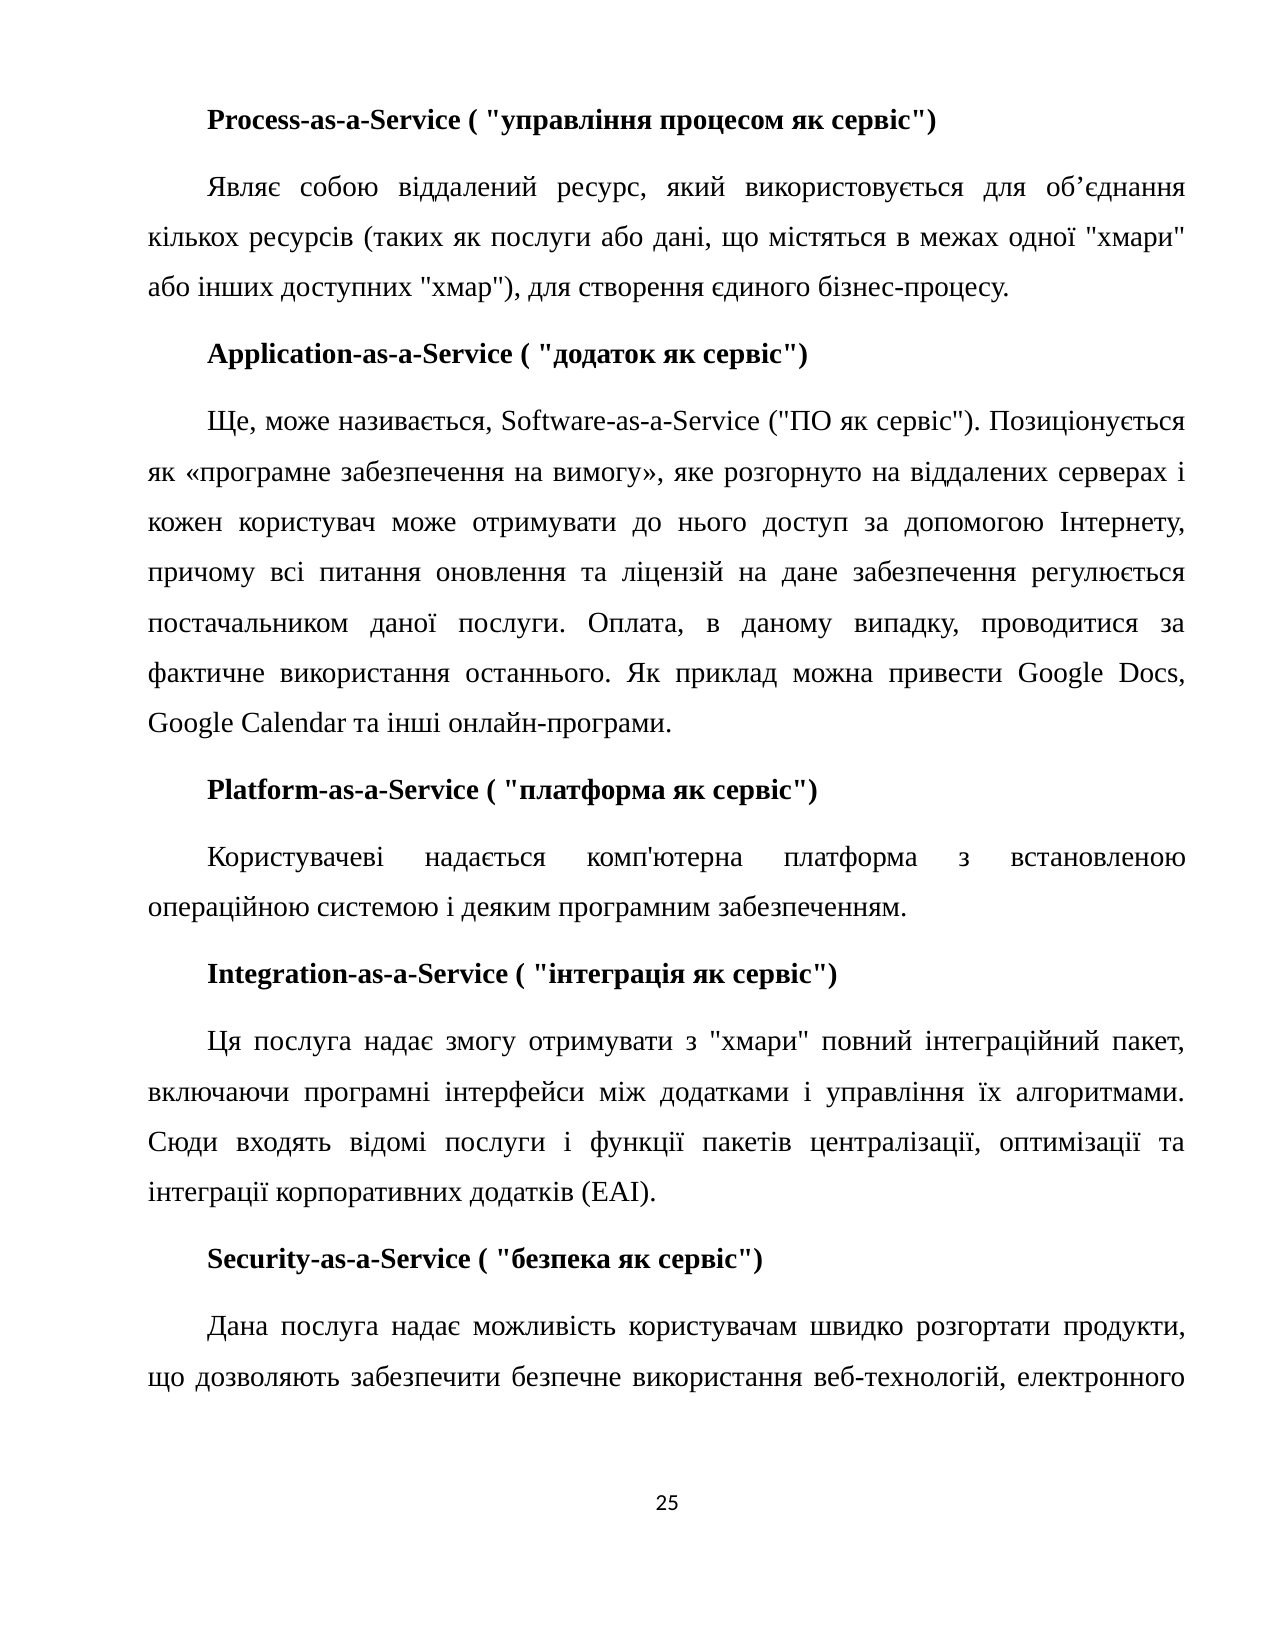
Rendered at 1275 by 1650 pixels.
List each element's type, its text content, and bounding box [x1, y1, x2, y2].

text Platform-as-a-Service ( "платформа як сервіс") [148, 772, 1186, 806]
text Дана послуга надає можливість користувачам швидко розгортати продукти, що дозволяють забезпечити безпечне використання веб-технологій, електронного [148, 1308, 1186, 1392]
text Являє собою віддалений ресурс, який використовується для об’єднання кількох ресурсів (таких як послуги або дані, що містяться в межах одної "хмари" або інших доступних "хмар"), для створення єдиного бізнес-процесу. [148, 169, 1186, 303]
text Користувачеві надається комп'ютерна платформа з встановленою операційною системою і деяким програмним забезпеченням. [148, 839, 1186, 923]
text Security-as-a-Service ( "безпека як сервіс") [148, 1241, 1186, 1275]
text Ця послуга надає змогу отримувати з "хмари" повний інтеграційний пакет, включаючи програмні інтерфейси між додатками і управління їх алгоритмами. Сюди входять відомі послуги і функції пакетів централізації, оптимізації та інтеграції корпоративних додатків (EAI). [148, 1023, 1186, 1208]
text Application-as-a-Service ( "додаток як сервіс") [148, 336, 1186, 370]
text Integration-as-a-Service ( "інтеграція як сервіс") [148, 957, 1186, 990]
text Process-as-a-Service ( "управління процесом як сервіс") [148, 102, 1186, 135]
text Ще, може називається, Software-as-a-Service ("ПО як сервіс"). Позиціонується як «програмне забезпечення на вимогу», яке розгорнуто на віддалених серверах і кожен користувач може отримувати до нього доступ за допомогою Інтернету, причому всі питання оновлення та ліцензій на дане забезпечення регулюється постачальником даної послуги. Оплата, в даному випадку, проводитися за фактичне використання останнього. Як приклад можна привести Google Docs, Google Calendar та інші онлайн-програми. [148, 403, 1186, 739]
